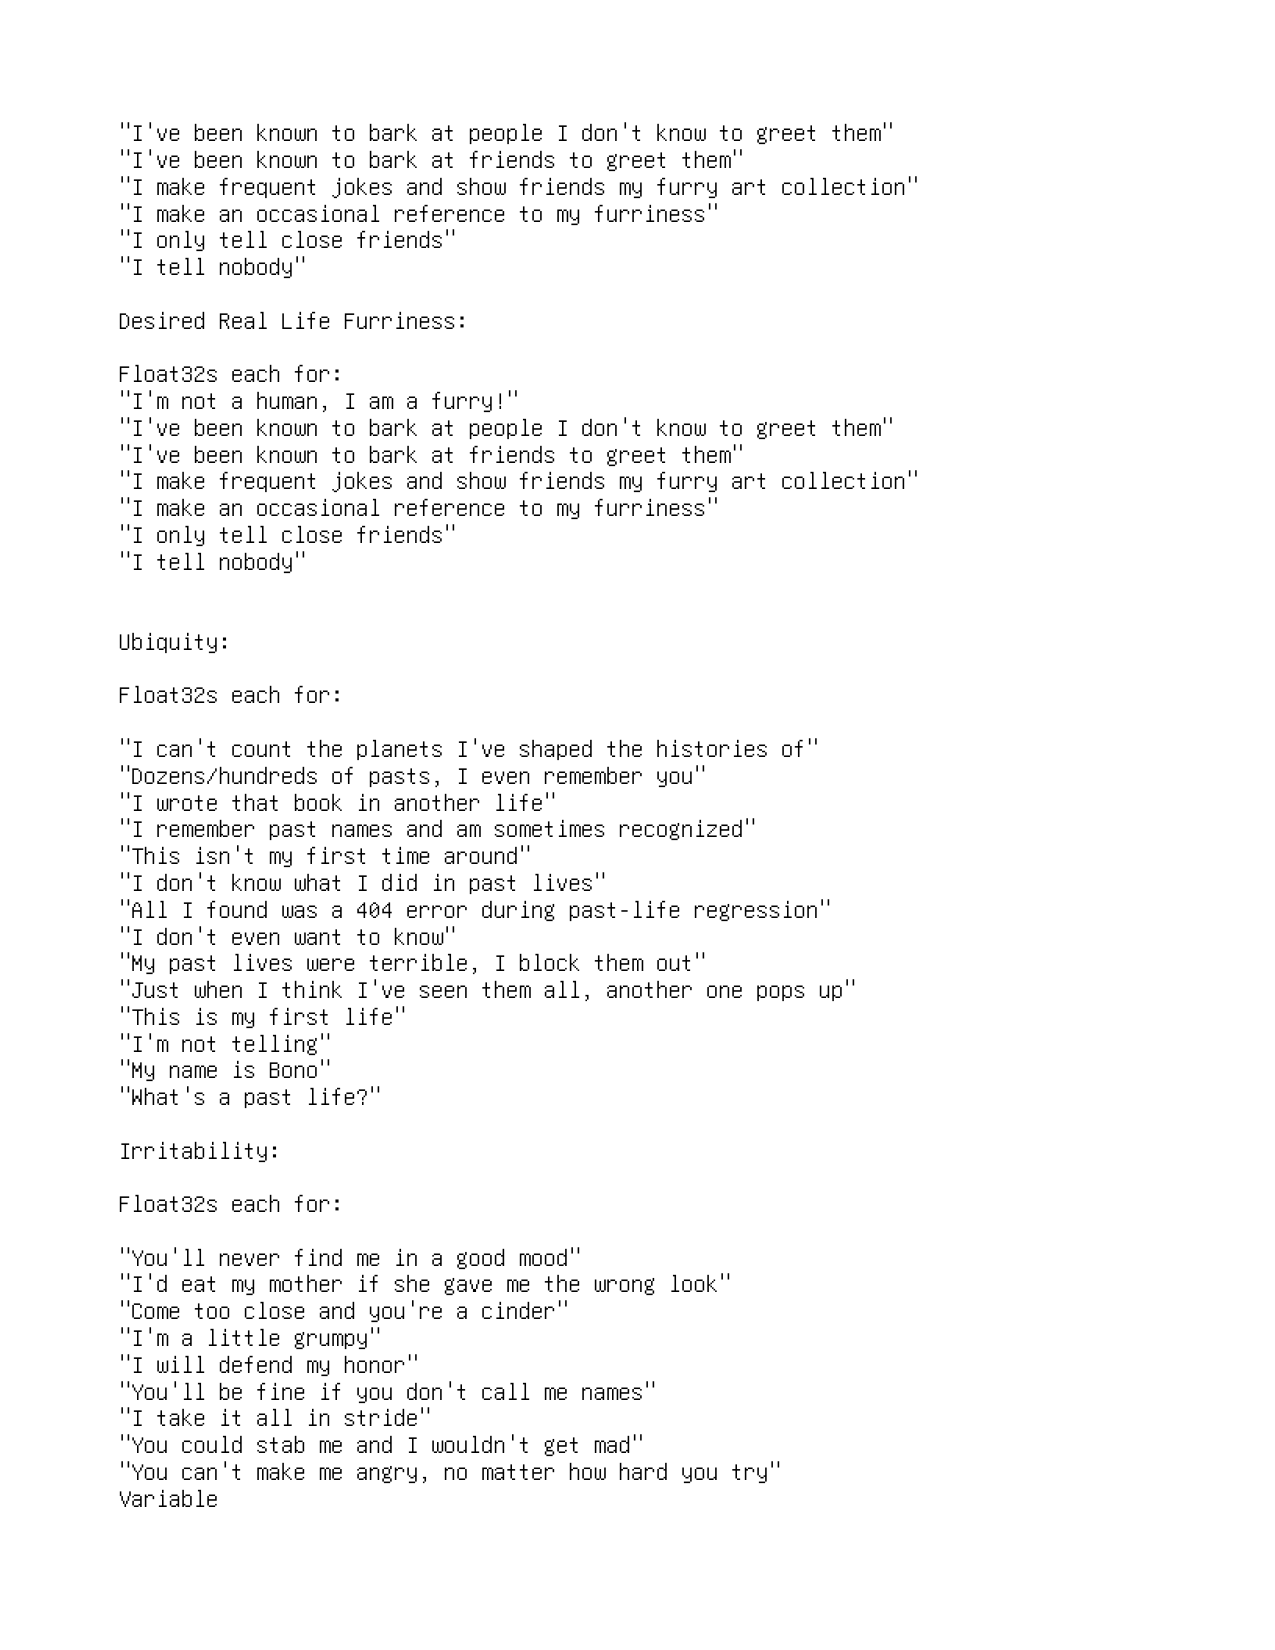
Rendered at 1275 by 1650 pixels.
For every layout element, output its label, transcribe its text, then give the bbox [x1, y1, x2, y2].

text "I make frequent jokes and show friends my furry art collection" [118, 466, 1157, 493]
text Variable [118, 1483, 1157, 1510]
text "What's a past life?" [118, 1082, 1157, 1109]
text "I only tell close friends" [118, 225, 1157, 252]
text "I can't count the planets I've shaped the histories of" [118, 734, 1157, 761]
text "My past lives were terrible, I block them out" [118, 948, 1157, 975]
text "This isn't my first time around" [118, 841, 1157, 868]
text "I'm not a human, I am a furry!" [118, 386, 1157, 413]
text Float32s each for: [118, 1189, 1157, 1216]
text "This is my first life" [118, 1002, 1157, 1028]
text "I make an occasional reference to my furriness" [118, 198, 1157, 225]
text "I've been known to bark at people I don't know to greet them" [118, 118, 1157, 145]
text "I've been known to bark at friends to greet them" [118, 145, 1157, 172]
text "I remember past names and am sometimes recognized" [118, 814, 1157, 841]
text "All I found was a 404 error during past-life regression" [118, 894, 1157, 921]
text "I make an occasional reference to my furriness" [118, 493, 1157, 520]
text "I've been known to bark at friends to greet them" [118, 439, 1157, 466]
text "I've been known to bark at people I don't know to greet them" [118, 413, 1157, 439]
text "I take it all in stride" [118, 1403, 1157, 1430]
text "I only tell close friends" [118, 520, 1157, 546]
text "You could stab me and I wouldn't get mad" [118, 1430, 1157, 1457]
text "I don't know what I did in past lives" [118, 868, 1157, 894]
text Float32s each for: [118, 680, 1157, 707]
text Float32s each for: [118, 359, 1157, 386]
text "I don't even want to know" [118, 921, 1157, 948]
text "I wrote that book in another life" [118, 787, 1157, 814]
text Desired Real Life Furriness: [118, 306, 1157, 332]
text "You'll never find me in a good mood" [118, 1242, 1157, 1269]
text "Dozens/hundreds of pasts, I even remember you" [118, 761, 1157, 787]
text "You can't make me angry, no matter how hard you try" [118, 1457, 1157, 1483]
text "I tell nobody" [118, 546, 1157, 573]
text "I'm not telling" [118, 1028, 1157, 1055]
text "My name is Bono" [118, 1055, 1157, 1082]
text "I tell nobody" [118, 252, 1157, 279]
text Irritability: [118, 1135, 1157, 1162]
text "Just when I think I've seen them all, another one pops up" [118, 975, 1157, 1002]
text "I'm a little grumpy" [118, 1323, 1157, 1349]
text "Come too close and you're a cinder" [118, 1296, 1157, 1323]
text Ubiquity: [118, 627, 1157, 653]
text "I make frequent jokes and show friends my furry art collection" [118, 172, 1157, 198]
text "I'd eat my mother if she gave me the wrong look" [118, 1269, 1157, 1296]
text "I will defend my honor" [118, 1349, 1157, 1376]
text "You'll be fine if you don't call me names" [118, 1376, 1157, 1403]
